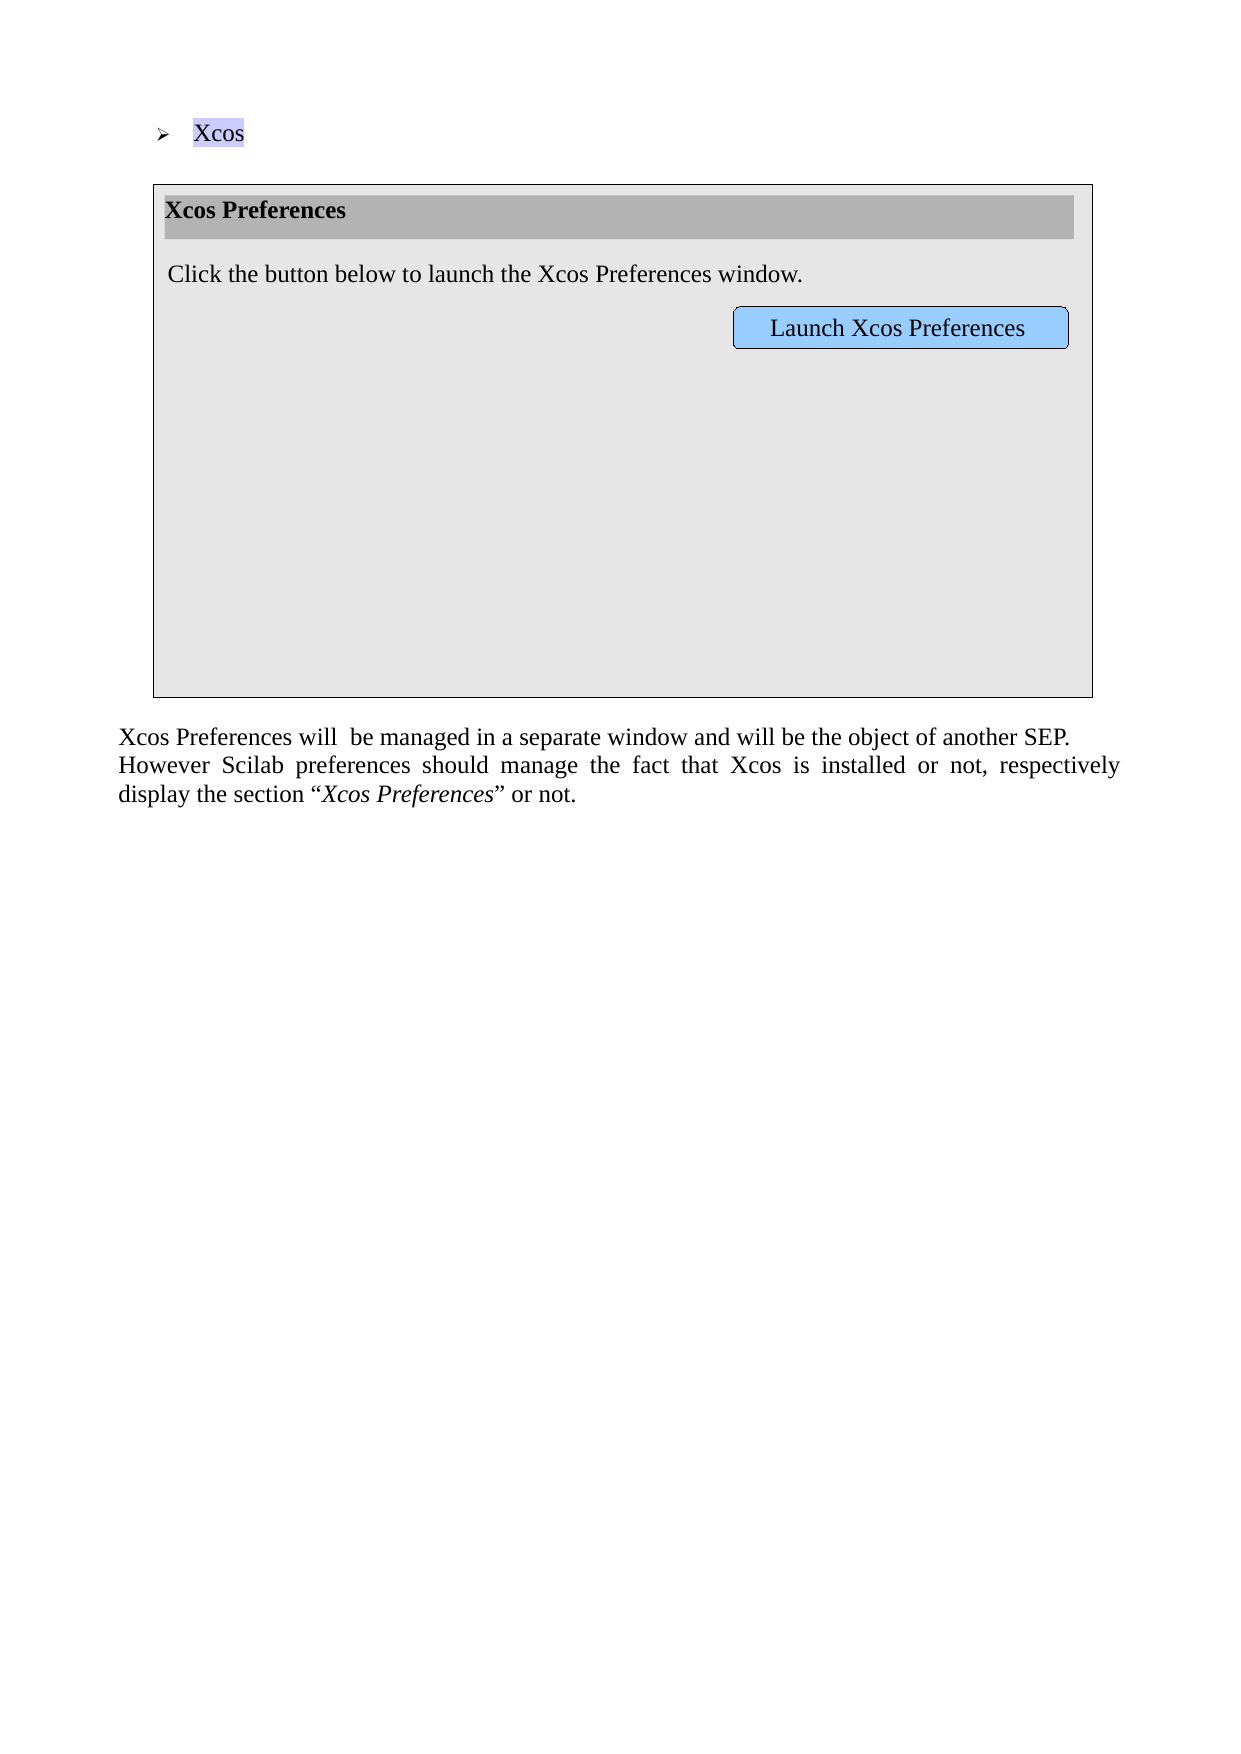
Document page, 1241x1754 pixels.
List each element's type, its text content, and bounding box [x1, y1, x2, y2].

list Xcos [156, 118, 1122, 147]
text Xcos Preferences will be managed in a separate window and will be the object of another SEP. [118, 722, 1122, 751]
text However Scilab preferences should manage the fact that Xcos is installed or not, respectively display the section “Xcos Preferences” or not. [118, 751, 1122, 808]
